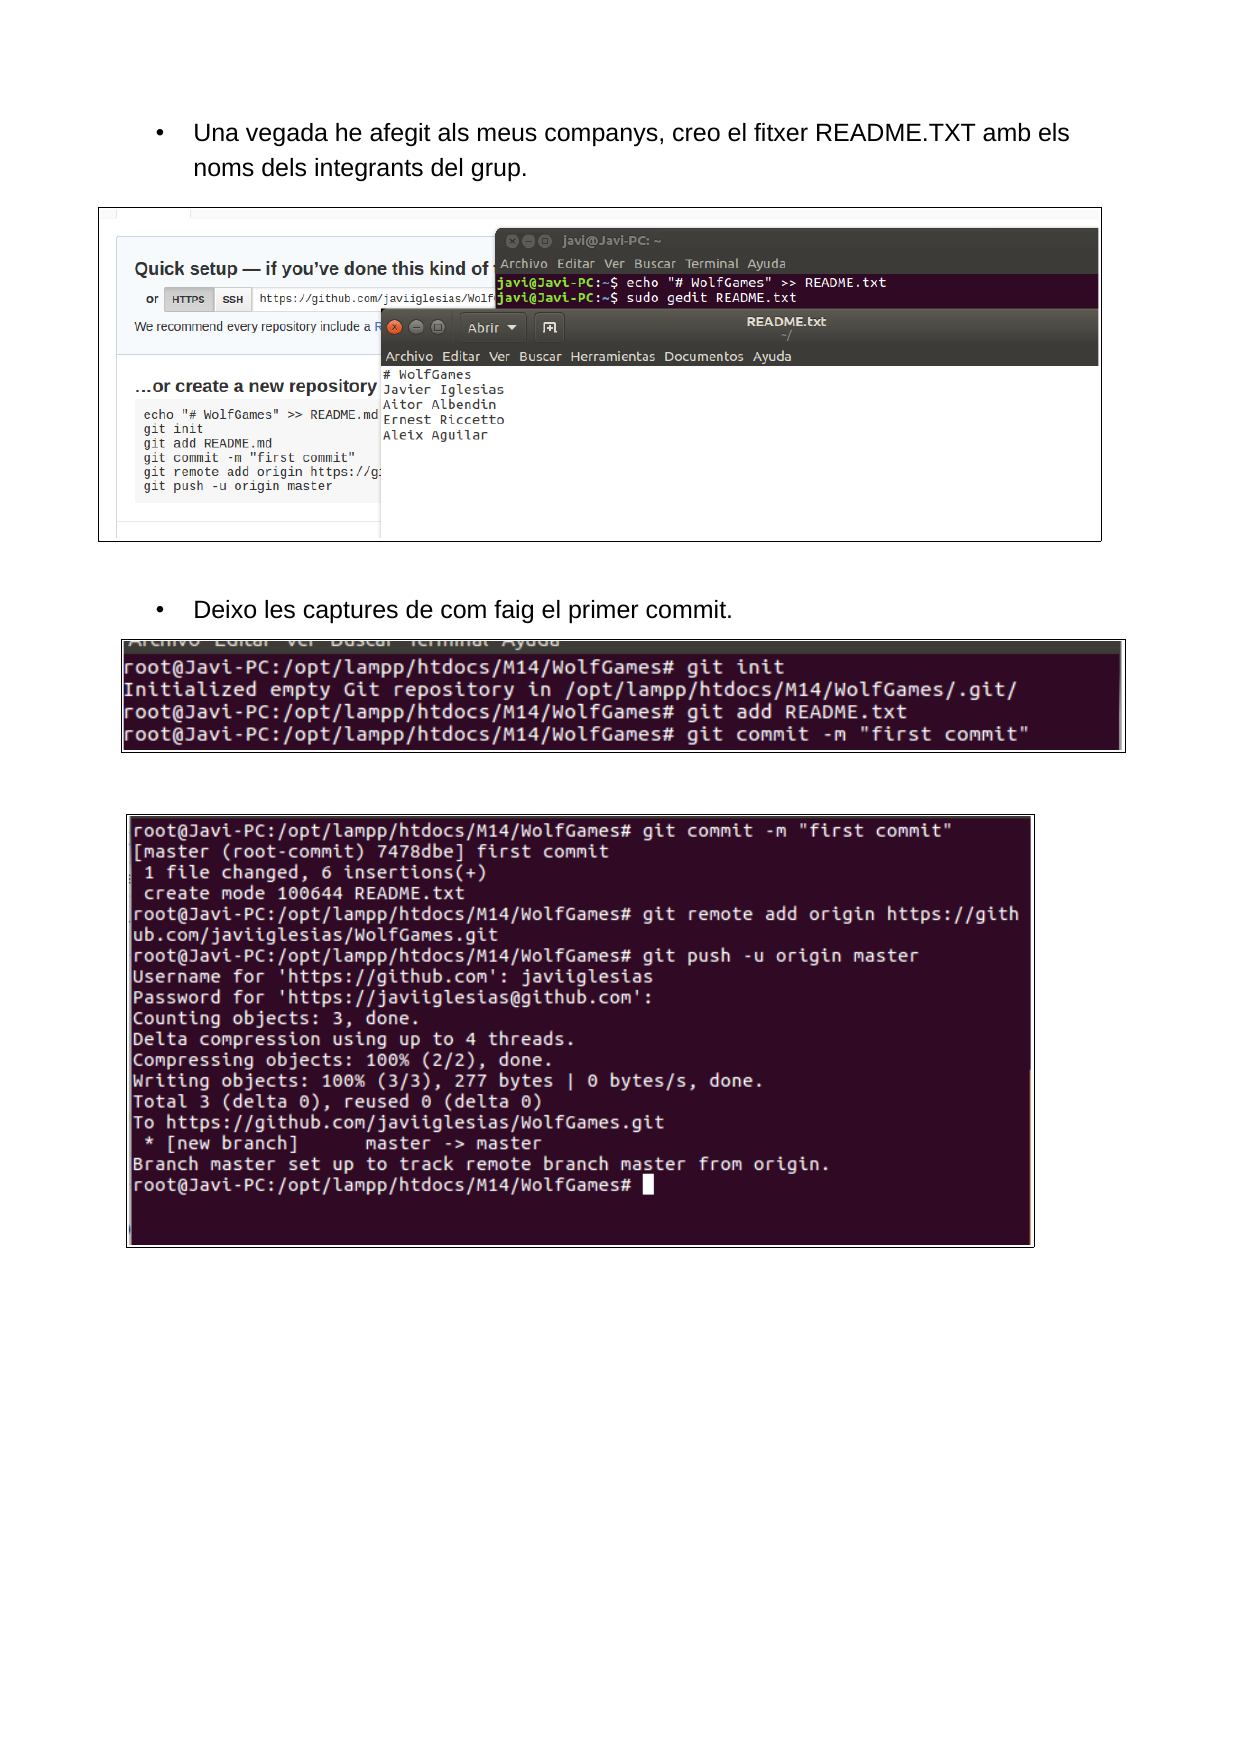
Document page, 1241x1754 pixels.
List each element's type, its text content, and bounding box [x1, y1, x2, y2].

picture [100, 210, 1099, 538]
list Deixo les captures de com faig el primer commit. [156, 596, 1122, 624]
list Una vegada he afegit als meus companys, creo el fitxer README.TXT amb els noms dels integrants del grup. [156, 118, 1122, 181]
picture [128, 816, 1031, 1245]
picture [123, 641, 1122, 750]
